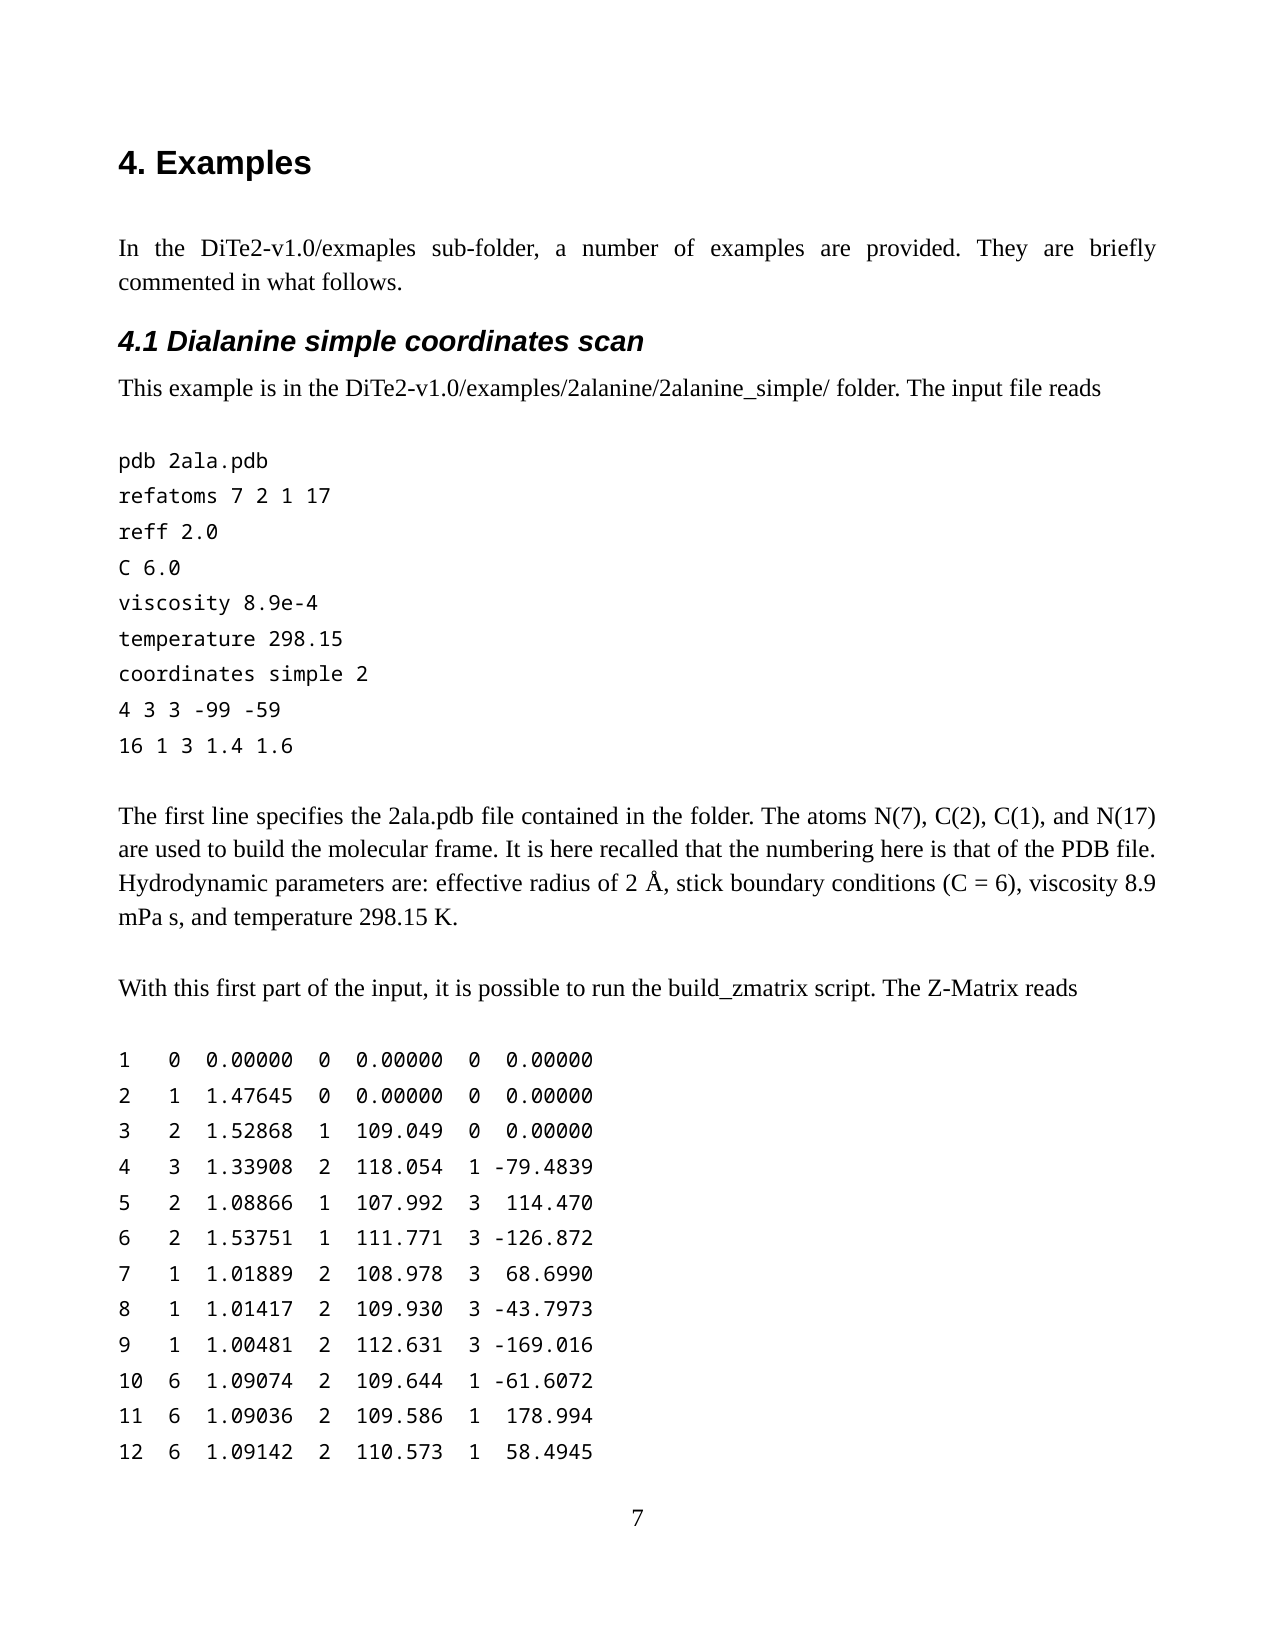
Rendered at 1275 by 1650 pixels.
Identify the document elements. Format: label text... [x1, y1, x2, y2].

text With this first part of the input, it is possible to run the build_zmatrix script. The Z-Matrix reads [118, 969, 1157, 1003]
text 11 6 1.09036 2 109.586 1 178.994 [118, 1397, 1157, 1431]
text viscosity 8.9e-4 [118, 584, 1157, 617]
subtitle 4. Examples [118, 143, 1157, 182]
text 10 6 1.09074 2 109.644 1 -61.6072 [118, 1361, 1157, 1395]
text This example is in the DiTe2-v1.0/examples/2alanine/2alanine_simple/ folder. The input file reads [118, 370, 1157, 404]
text coordinates simple 2 [118, 655, 1157, 689]
text 12 6 1.09142 2 110.573 1 58.4945 [118, 1433, 1157, 1466]
text C 6.0 [118, 548, 1157, 582]
text 7 1 1.01889 2 108.978 3 68.6990 [118, 1254, 1157, 1288]
text refatoms 7 2 1 17 [118, 477, 1157, 511]
text 8 1 1.01417 2 109.930 3 -43.7973 [118, 1290, 1157, 1324]
subtitle 4.1 Dialanine simple coordinates scan [118, 324, 1157, 358]
text 6 2 1.53751 1 111.771 3 -126.872 [118, 1219, 1157, 1252]
text 3 2 1.52868 1 109.049 0 0.00000 [118, 1112, 1157, 1146]
text 16 1 3 1.4 1.6 [118, 726, 1157, 760]
text reff 2.0 [118, 513, 1157, 546]
text 1 0 0.00000 0 0.00000 0 0.00000 [118, 1041, 1157, 1074]
text 5 2 1.08866 1 107.992 3 114.470 [118, 1183, 1157, 1217]
text In the DiTe2-v1.0/exmaples sub-folder, a number of examples are provided. They are briefly commented in what follows. [118, 230, 1157, 297]
text 2 1 1.47645 0 0.00000 0 0.00000 [118, 1076, 1157, 1110]
text temperature 298.15 [118, 619, 1157, 653]
text 9 1 1.00481 2 112.631 3 -169.016 [118, 1326, 1157, 1359]
text 4 3 1.33908 2 118.054 1 -79.4839 [118, 1148, 1157, 1181]
text 4 3 3 -99 -59 [118, 691, 1157, 724]
text pdb 2ala.pdb [118, 441, 1157, 475]
text The first line specifies the 2ala.pdb file contained in the folder. The atoms N(7), C(2), C(1), and N(17) are used to build the molecular frame. It is here recalled that the numbering here is that of the PDB file. Hydrodynamic parameters are: effective radius of 2 Å, stick boundary conditions (C = 6), viscosity 8.9 mPa s, and temperature 298.15 K. [118, 798, 1157, 932]
